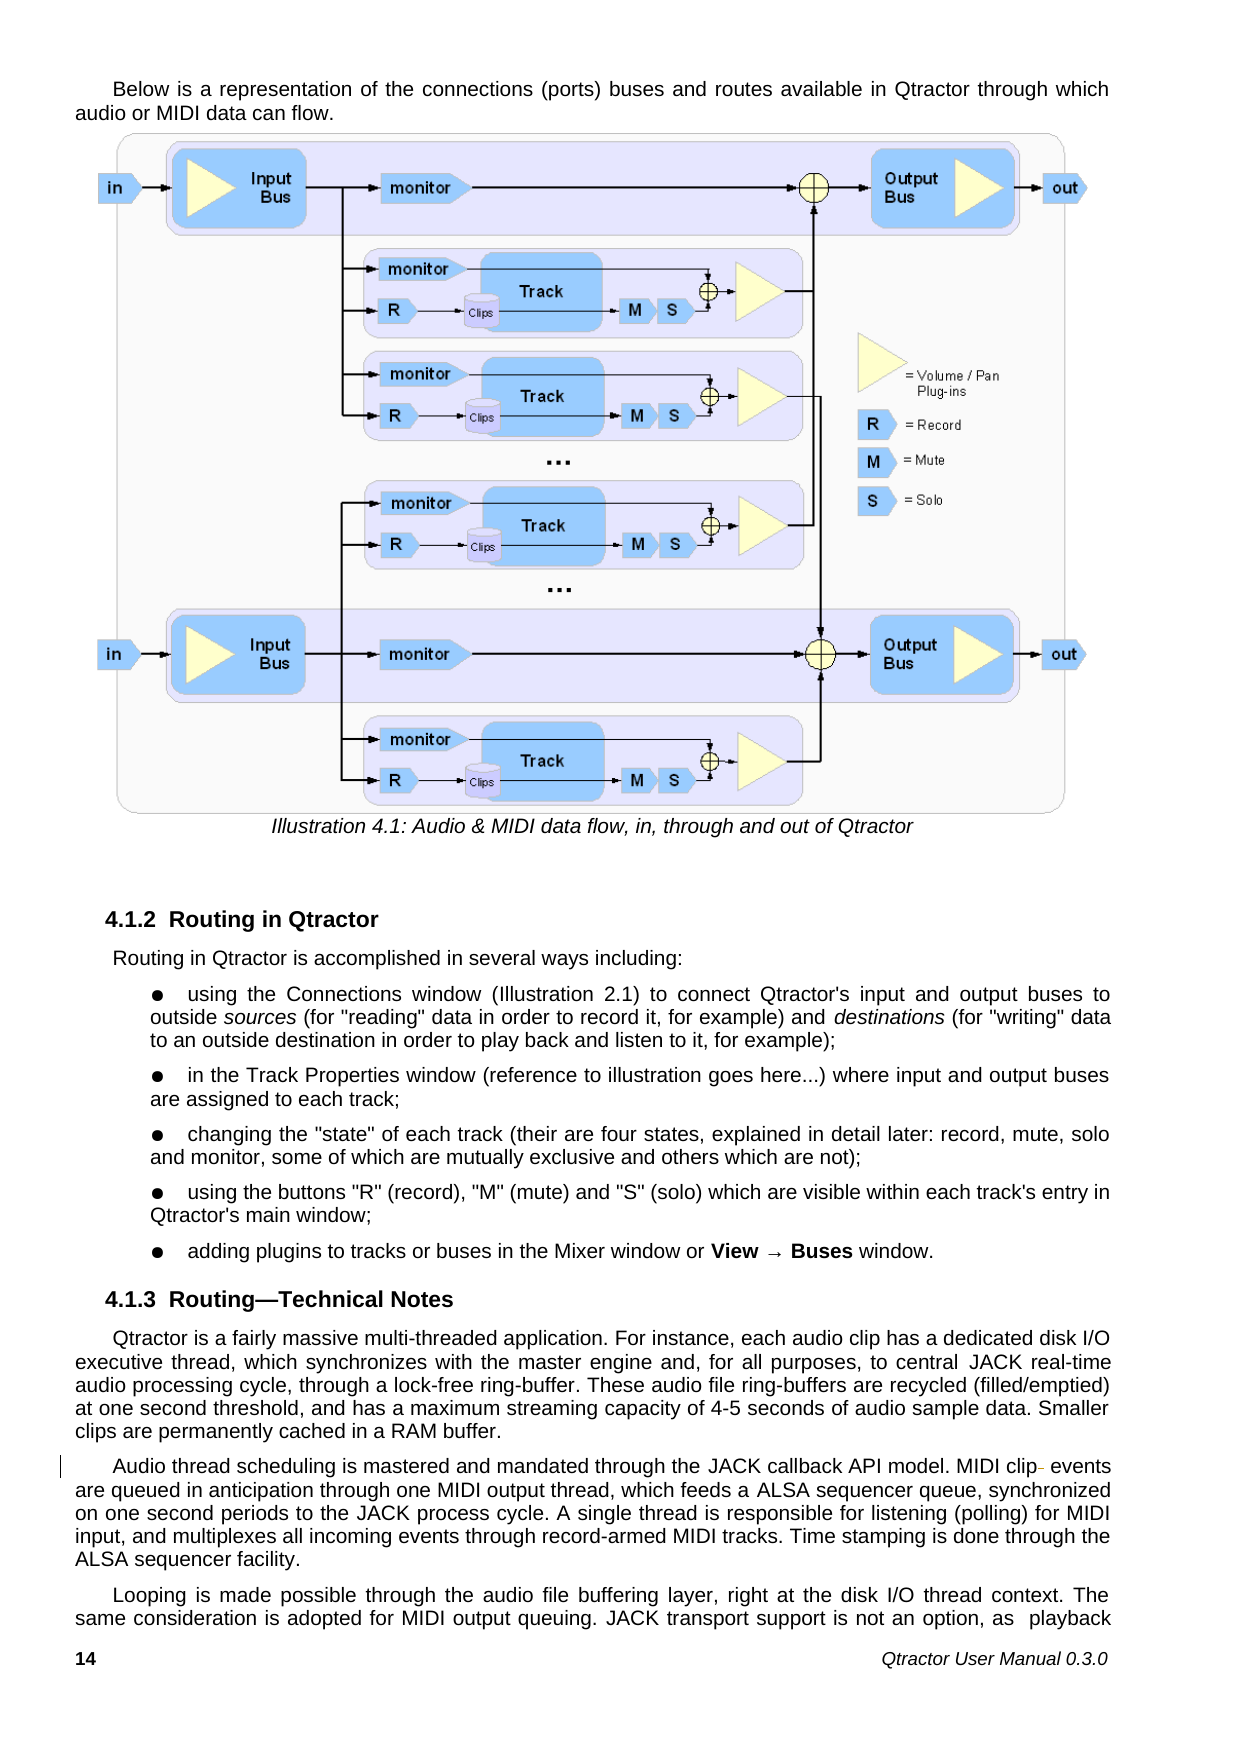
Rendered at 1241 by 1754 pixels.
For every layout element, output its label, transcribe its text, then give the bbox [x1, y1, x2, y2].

list adding plugins to tracks or buses in the Mixer window or View → Buses window. [112, 1239, 1112, 1262]
list using the Connections window (Illustration 2.1) to connect Qtractor's input and output buses to outside sources (for "reading" data in order to record it, for example) and destinations (for "writing" data to an outside destination in order to play back and listen to it, for example); [112, 982, 1112, 1052]
picture [97, 133, 1089, 815]
subtitle Routing in Qtractor [75, 906, 1112, 932]
text Looping is made possible through the audio file buffering layer, right at the disk I/O thread context. The same consideration is adopted for MIDI output queuing. JACK transport support is not an option, as playback [75, 1583, 1112, 1630]
text Below is a representation of the connections (ports) buses and routes available in Qtractor through which audio or MIDI data can flow. [75, 78, 1112, 124]
text Audio thread scheduling is mastered and mandated through the JACK callback API model. MIDI clip events are queued in anticipation through one MIDI output thread, which feeds a ALSA sequencer queue, synchronized on one second periods to the JACK process cycle. A single thread is responsible for listening (polling) for MIDI input, and multiplexes all incoming events through record-armed MIDI tracks. Time stamping is done through the ALSA sequencer facility. [75, 1455, 1112, 1571]
list changing the "state" of each track (their are four states, explained in detail later: record, mute, solo and monitor, some of which are mutually exclusive and others which are not); [112, 1122, 1112, 1169]
subtitle Routing—Technical Notes [75, 1286, 1112, 1312]
text Qtractor is a fairly massive multi-threaded application. For instance, each audio clip has a dedicated disk I/O executive thread, which synchronizes with the master engine and, for all purposes, to central JACK real-time audio processing cycle, through a lock-free ring-buffer. These audio file ring-buffers are recycled (filled/emptied) at one second threshold, and has a maximum streaming capacity of 4-5 seconds of audio sample data. Smaller clips are permanently cached in a RAM buffer. [75, 1327, 1112, 1443]
text Illustration 4.1: Audio & MIDI data flow, in, through and out of Qtractor [97, 815, 1089, 838]
text Routing in Qtractor is accomplished in several ways including: [75, 947, 1112, 970]
list in the Track Properties window (reference to illustration goes here...) where input and output buses are assigned to each track; [112, 1064, 1112, 1110]
list using the buttons "R" (record), "M" (mute) and "S" (solo) which are visible within each track's entry in Qtractor's main window; [112, 1181, 1112, 1227]
